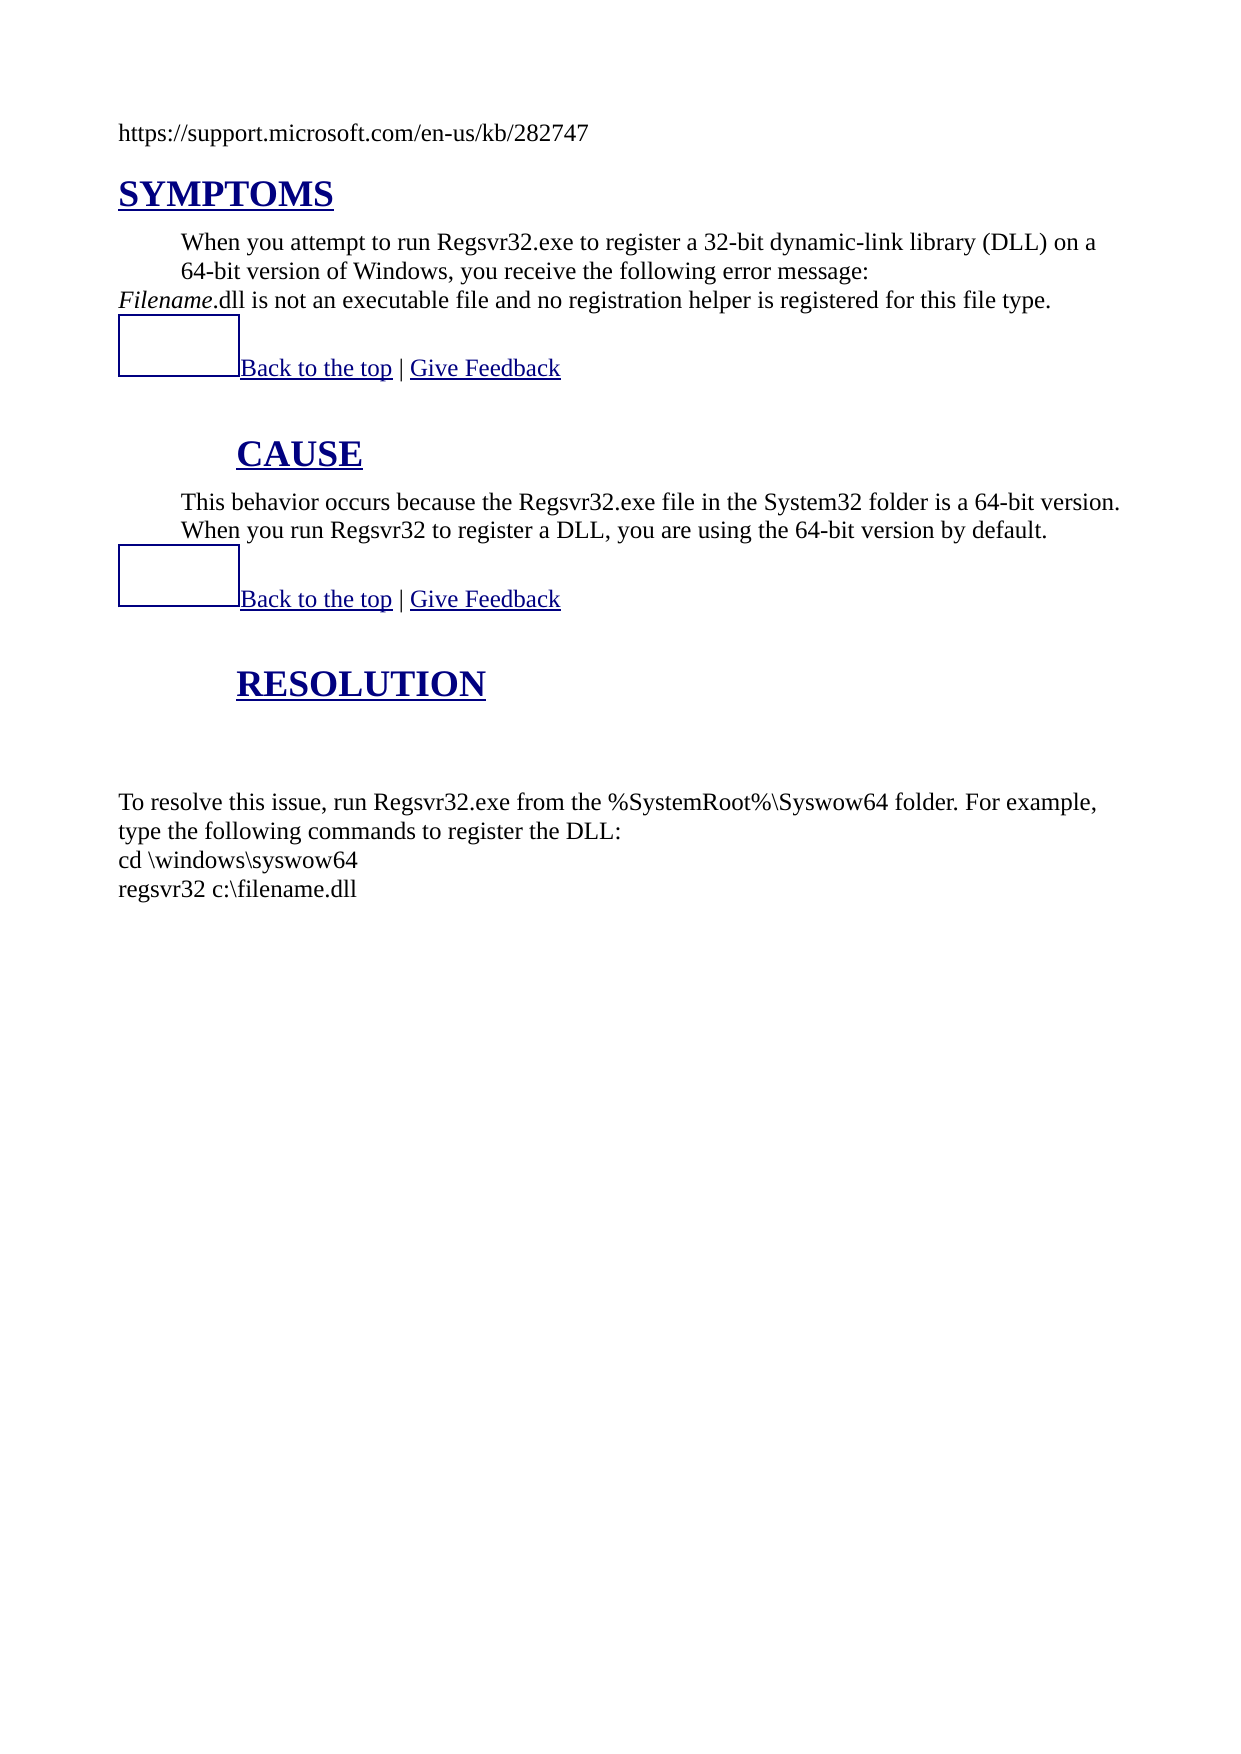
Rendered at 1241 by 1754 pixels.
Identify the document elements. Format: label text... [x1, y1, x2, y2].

text cd \windows\syswow64 [118, 845, 1122, 874]
text When you attempt to run Regsvr32.exe to register a 32-bit dynamic-link library (DLL) on a 64-bit version of Windows, you receive the following error message: [181, 227, 1122, 285]
text This behavior occurs because the Regsvr32.exe file in the System32 folder is a 64-bit version. When you run Regsvr32 to register a DLL, you are using the 64-bit version by default. [181, 487, 1122, 544]
subtitle RESOLUTION [118, 638, 1122, 705]
text Filename.dll is not an executable file and no registration helper is registered for this file type. [118, 285, 1122, 314]
subtitle SYMPTOMS [118, 172, 1122, 215]
text To resolve this issue, run Regsvr32.exe from the %SystemRoot%\Syswow64 folder. For example, type the following commands to register the DLL: [118, 787, 1122, 845]
text Back to the top | Give Feedback [118, 544, 1122, 613]
text https://support.microsoft.com/en-us/kb/282747 [118, 118, 1122, 147]
text Back to the top | Give Feedback [118, 314, 1122, 382]
subtitle CAUSE [118, 407, 1122, 474]
text regsvr32 c:\filename.dll [118, 874, 1122, 902]
